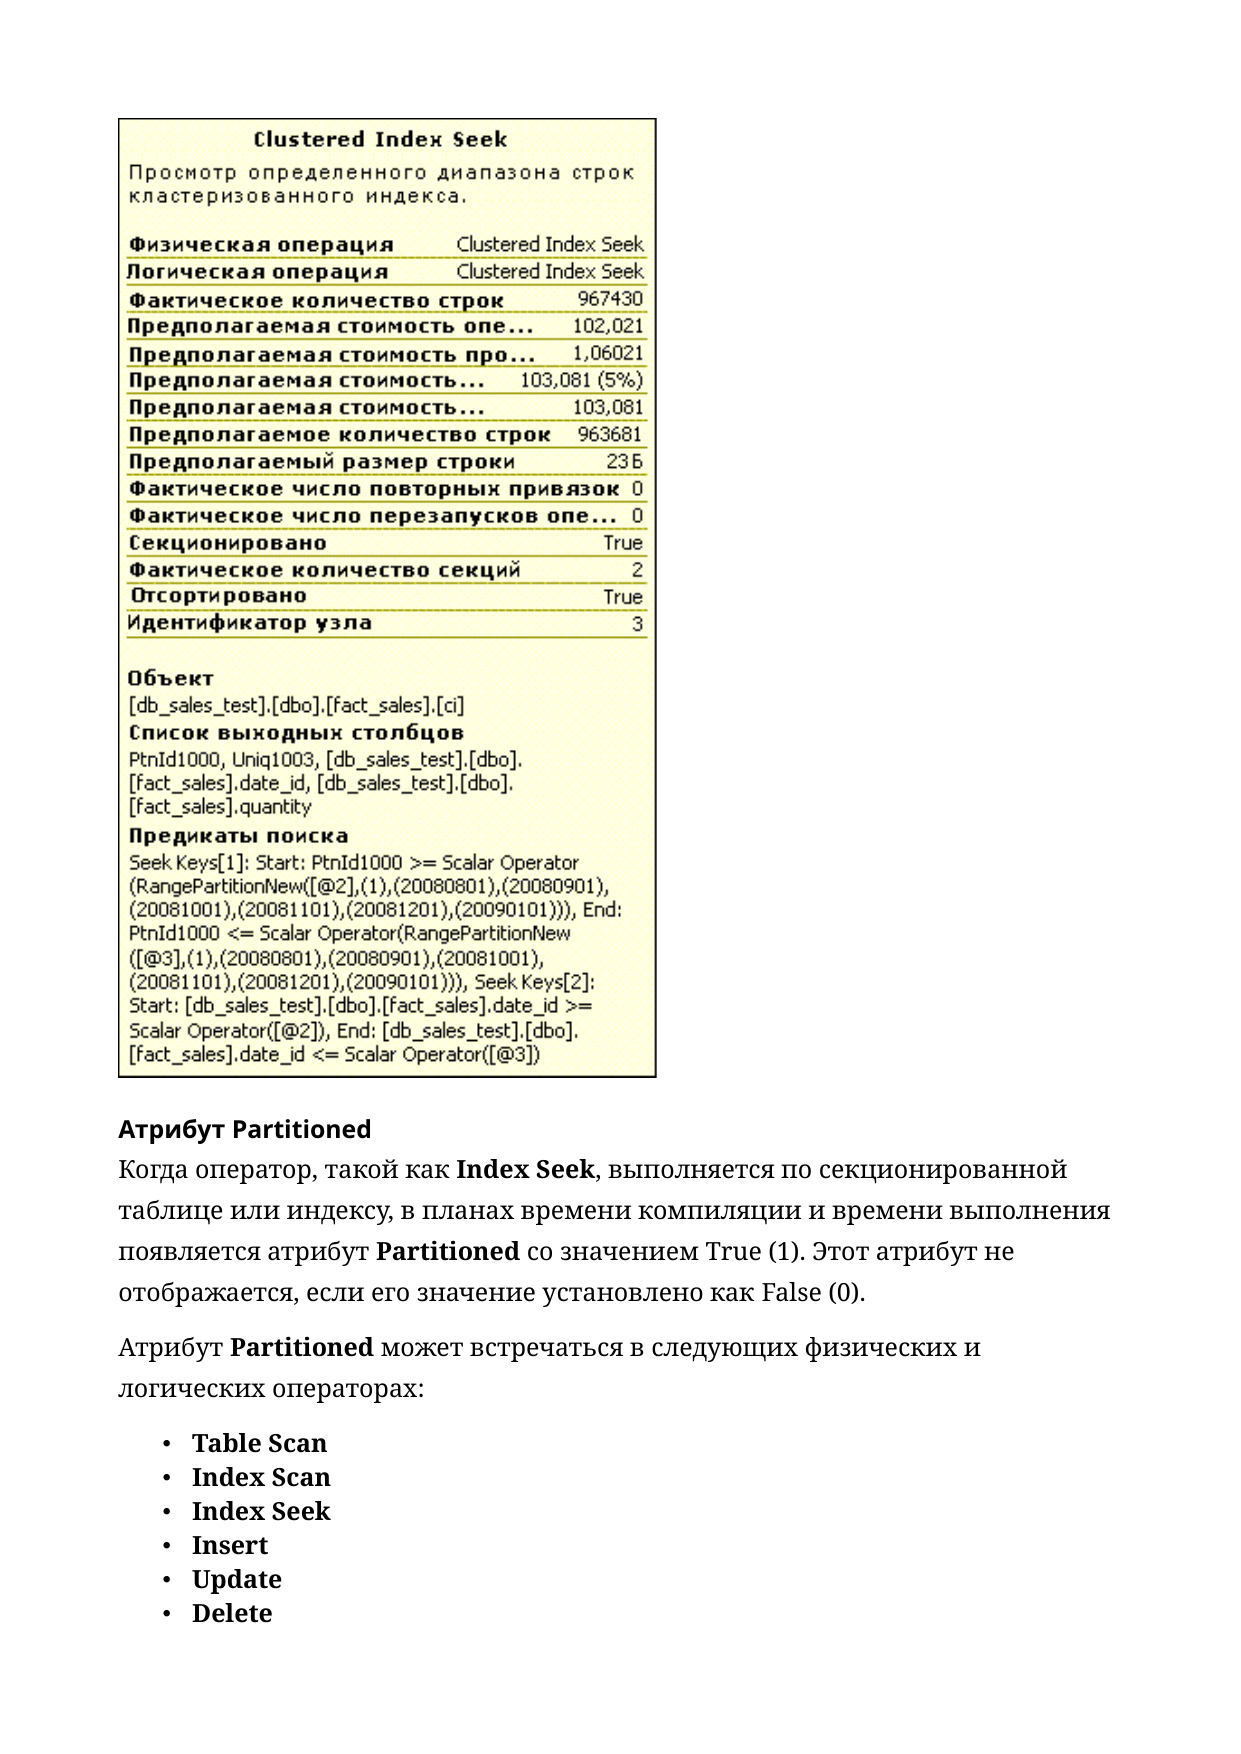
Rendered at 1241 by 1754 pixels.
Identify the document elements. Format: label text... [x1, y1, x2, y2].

subtitle Атрибут Partitioned [118, 1112, 1122, 1145]
list Update [162, 1562, 1122, 1596]
text Атрибут Partitioned может встречаться в следующих физических и логических операторах: [118, 1329, 1122, 1404]
list Delete [162, 1596, 1122, 1630]
list Insert [162, 1528, 1122, 1562]
picture [118, 118, 657, 1078]
list Index Scan [162, 1460, 1122, 1494]
list Table Scan [162, 1426, 1122, 1460]
text Когда оператор, такой как Index Seek, выполняется по секционированной таблице или индексу, в планах времени компиляции и времени выполнения появляется атрибут Partitioned со значением True (1). Этот атрибут не отображается, если его значение установлено как False (0). [118, 1152, 1122, 1308]
list Index Seek [162, 1494, 1122, 1528]
